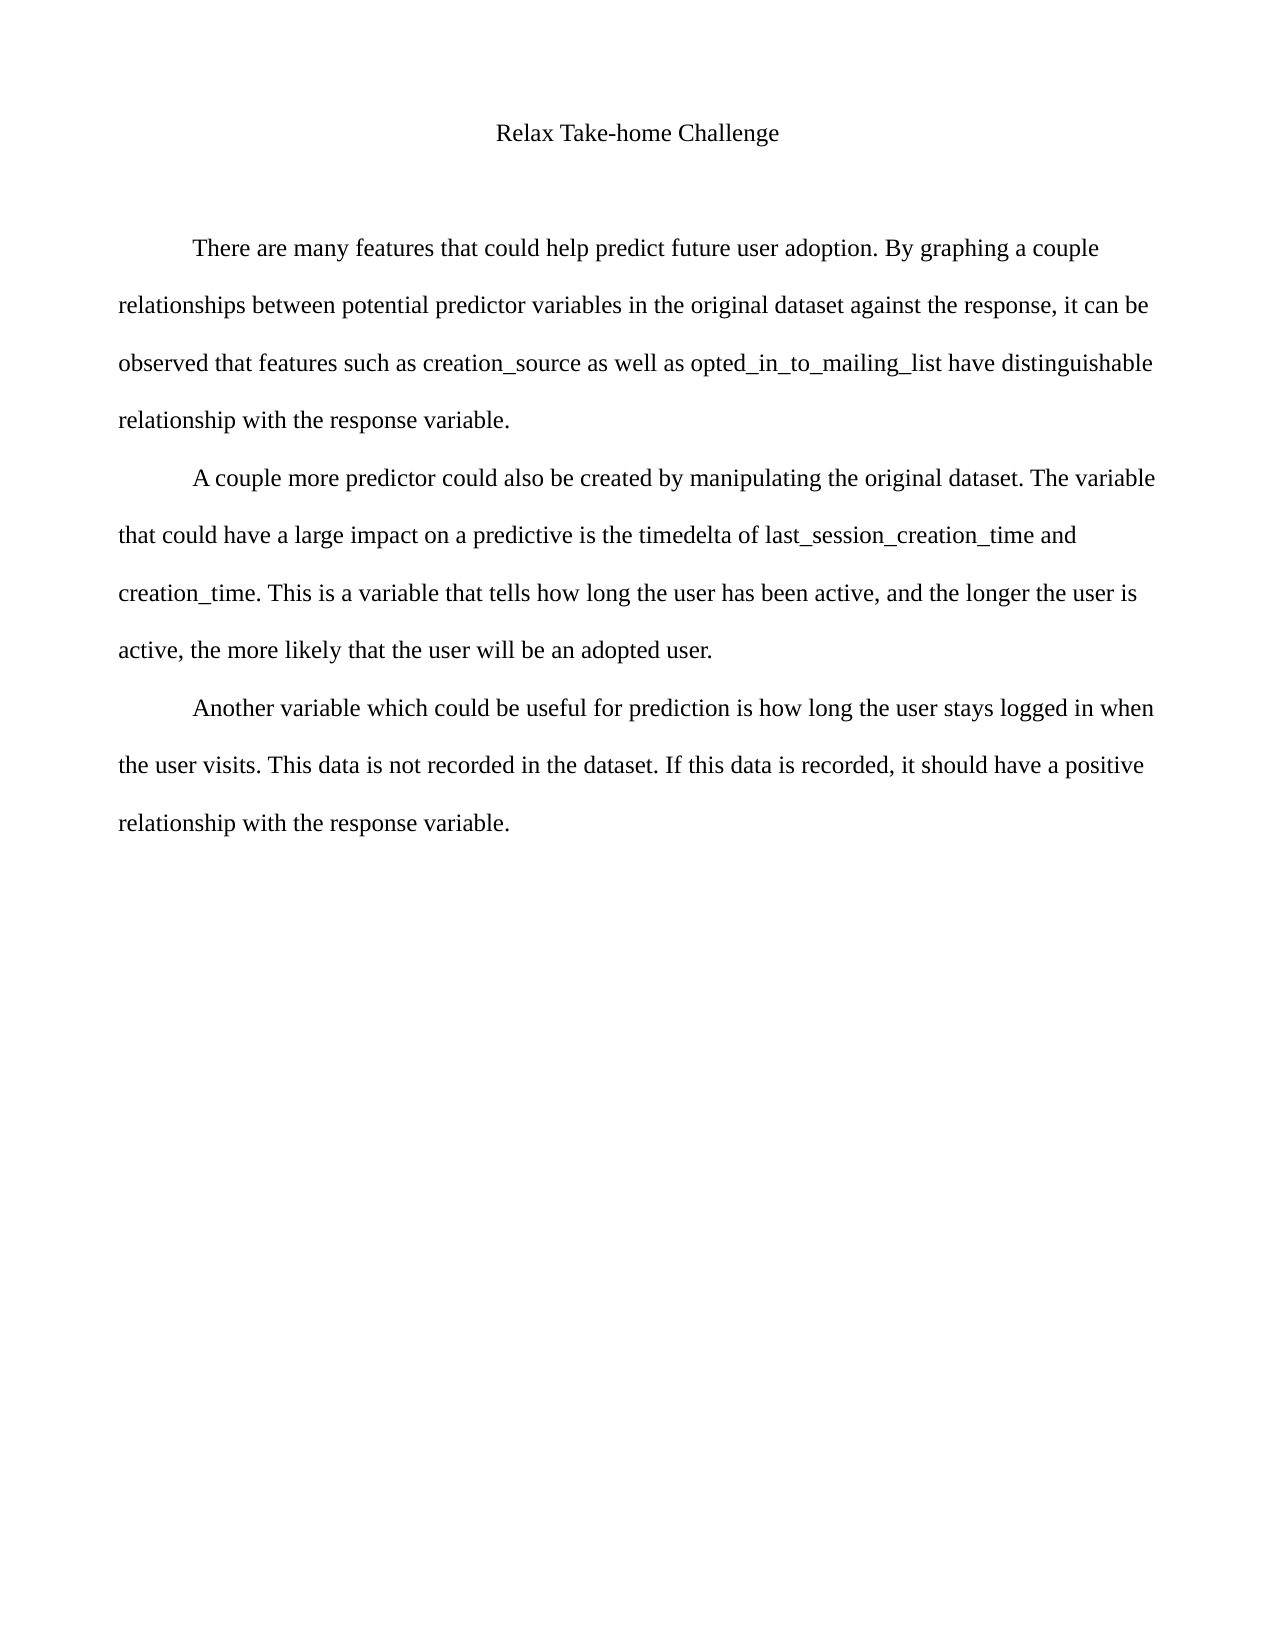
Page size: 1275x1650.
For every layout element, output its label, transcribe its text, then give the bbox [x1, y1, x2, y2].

text Another variable which could be useful for prediction is how long the user stays logged in when the user visits. This data is not recorded in the dataset. If this data is recorded, it should have a positive relationship with the response variable. [118, 693, 1157, 837]
text There are many features that could help predict future user adoption. By graphing a couple relationships between potential predictor variables in the original dataset against the response, it can be observed that features such as creation_source as well as opted_in_to_mailing_list have distinguishable relationship with the response variable. [118, 233, 1157, 434]
text A couple more predictor could also be created by manipulating the original dataset. The variable that could have a large impact on a predictive is the timedelta of last_session_creation_time and creation_time. This is a variable that tells how long the user has been active, and the longer the user is active, the more likely that the user will be an adopted user. [118, 463, 1157, 664]
text Relax Take-home Challenge [118, 118, 1157, 147]
